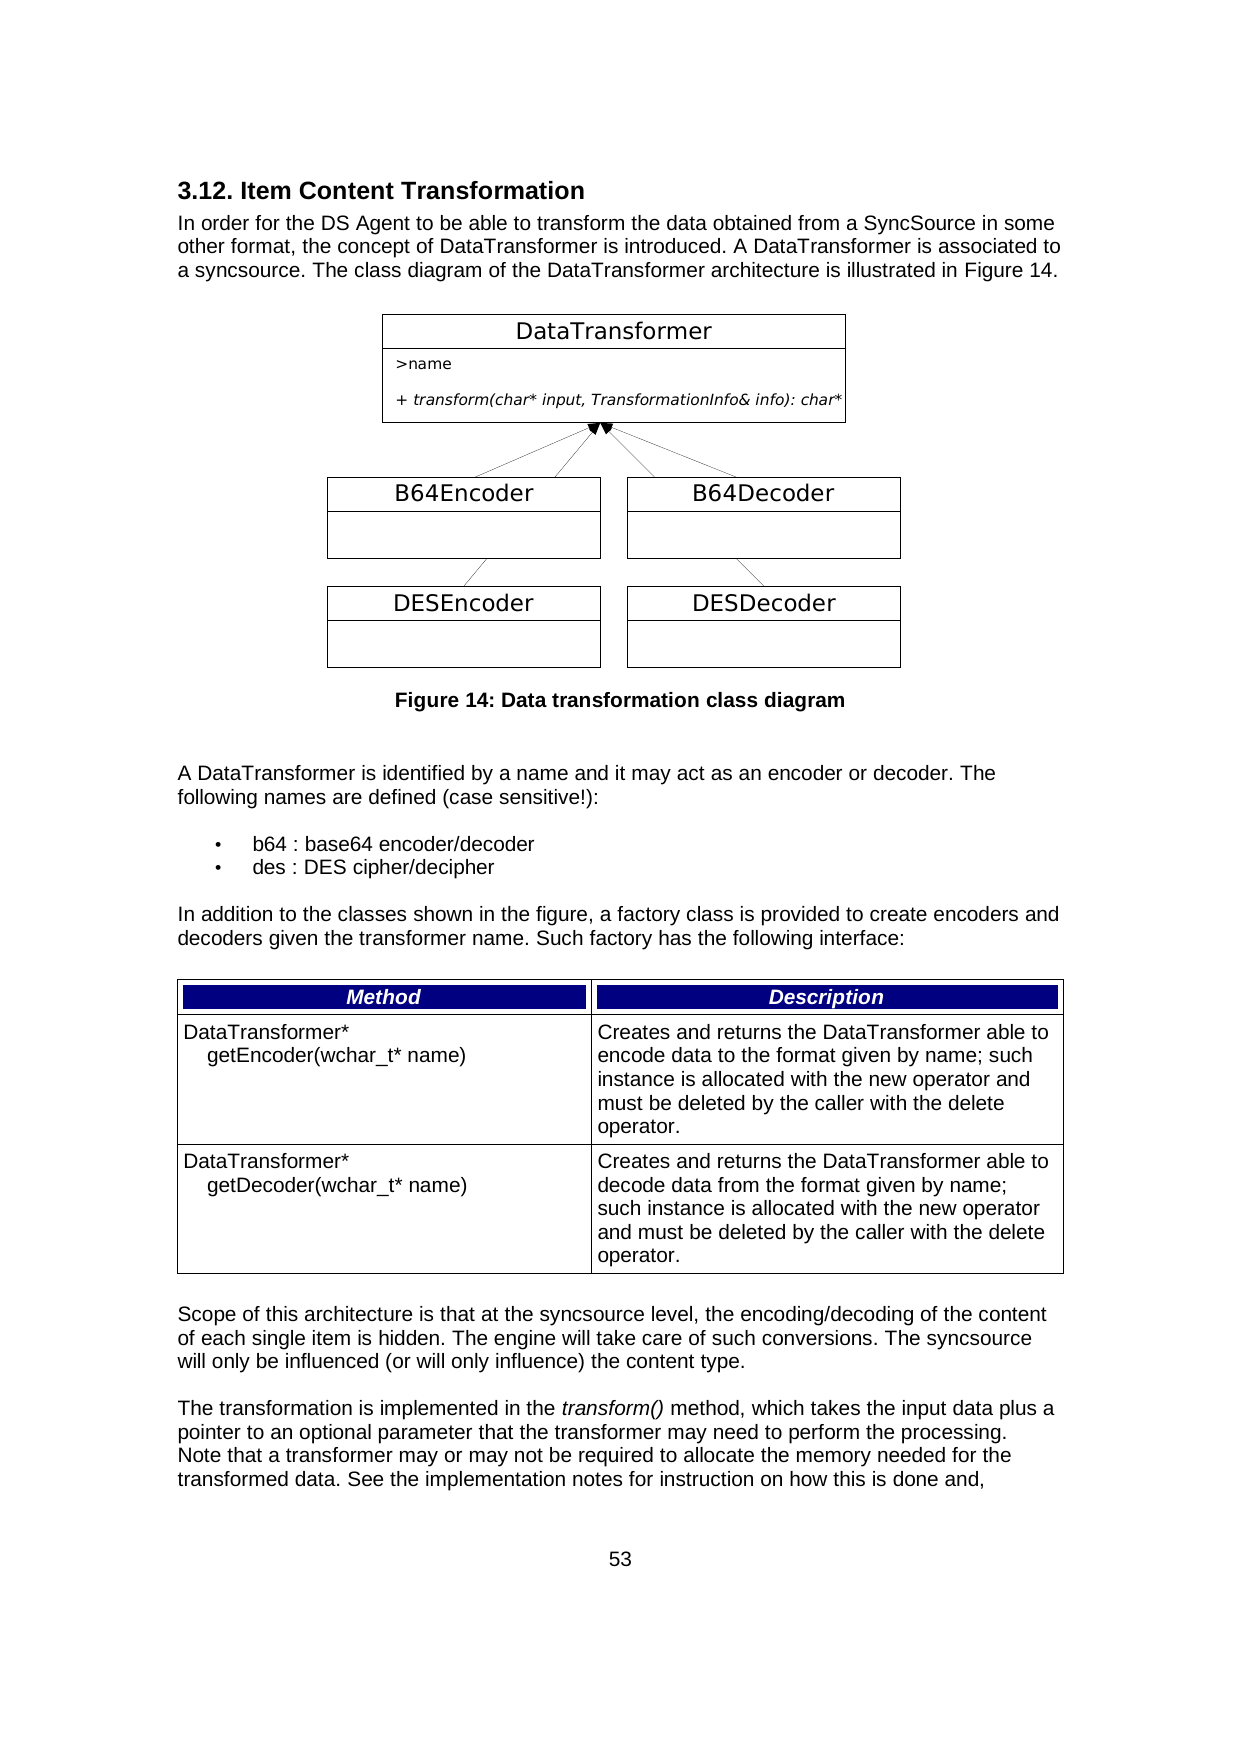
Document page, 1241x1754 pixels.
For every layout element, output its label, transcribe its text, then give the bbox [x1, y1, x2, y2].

text In addition to the classes shown in the figure, a factory class is provided to create encoders and decoders given the transformer name. Such factory has the following interface: [177, 903, 1063, 950]
table_cell Creates and returns the DataTransformer able to encode data to the format given by name; such instance is allocated with the new operator and must be deleted by the caller with the delete operator. [592, 1015, 1063, 1144]
text The transformation is implemented in the transform() method, which takes the input data plus a pointer to an optional parameter that the transformer may need to perform the processing. [177, 1397, 1063, 1444]
table_cell Creates and returns the DataTransformer able to decode data from the format given by name; such instance is allocated with the new operator and must be deleted by the caller with the delete operator. [592, 1145, 1063, 1273]
list b64 : base64 encoder/decoder [215, 832, 1063, 856]
table_cell DataTransformer* getDecoder(wchar_t* name) [178, 1145, 591, 1273]
text Note that a transformer may or may not be required to allocate the memory needed for the transformed data. See the implementation notes for instruction on how this is done and, [177, 1444, 1063, 1491]
subtitle Item Content Transformation [177, 177, 1063, 205]
list des : DES cipher/decipher [215, 856, 1063, 879]
text A DataTransformer is identified by a name and it may act as an encoder or decoder. The following names are defined (case sensitive!): [177, 762, 1063, 809]
table_header Method [178, 980, 591, 1014]
text Scope of this architecture is that at the syncsource level, the encoding/decoding of the content of each single item is hidden. The engine will take care of such conversions. The syncsource will only be influenced (or will only influence) the content type. [177, 1303, 1063, 1373]
text Figure 14: Data transformation class diagram [177, 307, 1063, 712]
text In order for the DS Agent to be able to transform the data obtained from a SyncSource in some other format, the concept of DataTransformer is introduced. A DataTransformer is associated to a syncsource. The class diagram of the DataTransformer architecture is illustrated in Figure 14. [177, 211, 1063, 282]
table_cell DataTransformer* getEncoder(wchar_t* name) [178, 1015, 591, 1144]
table_header Description [592, 980, 1063, 1014]
